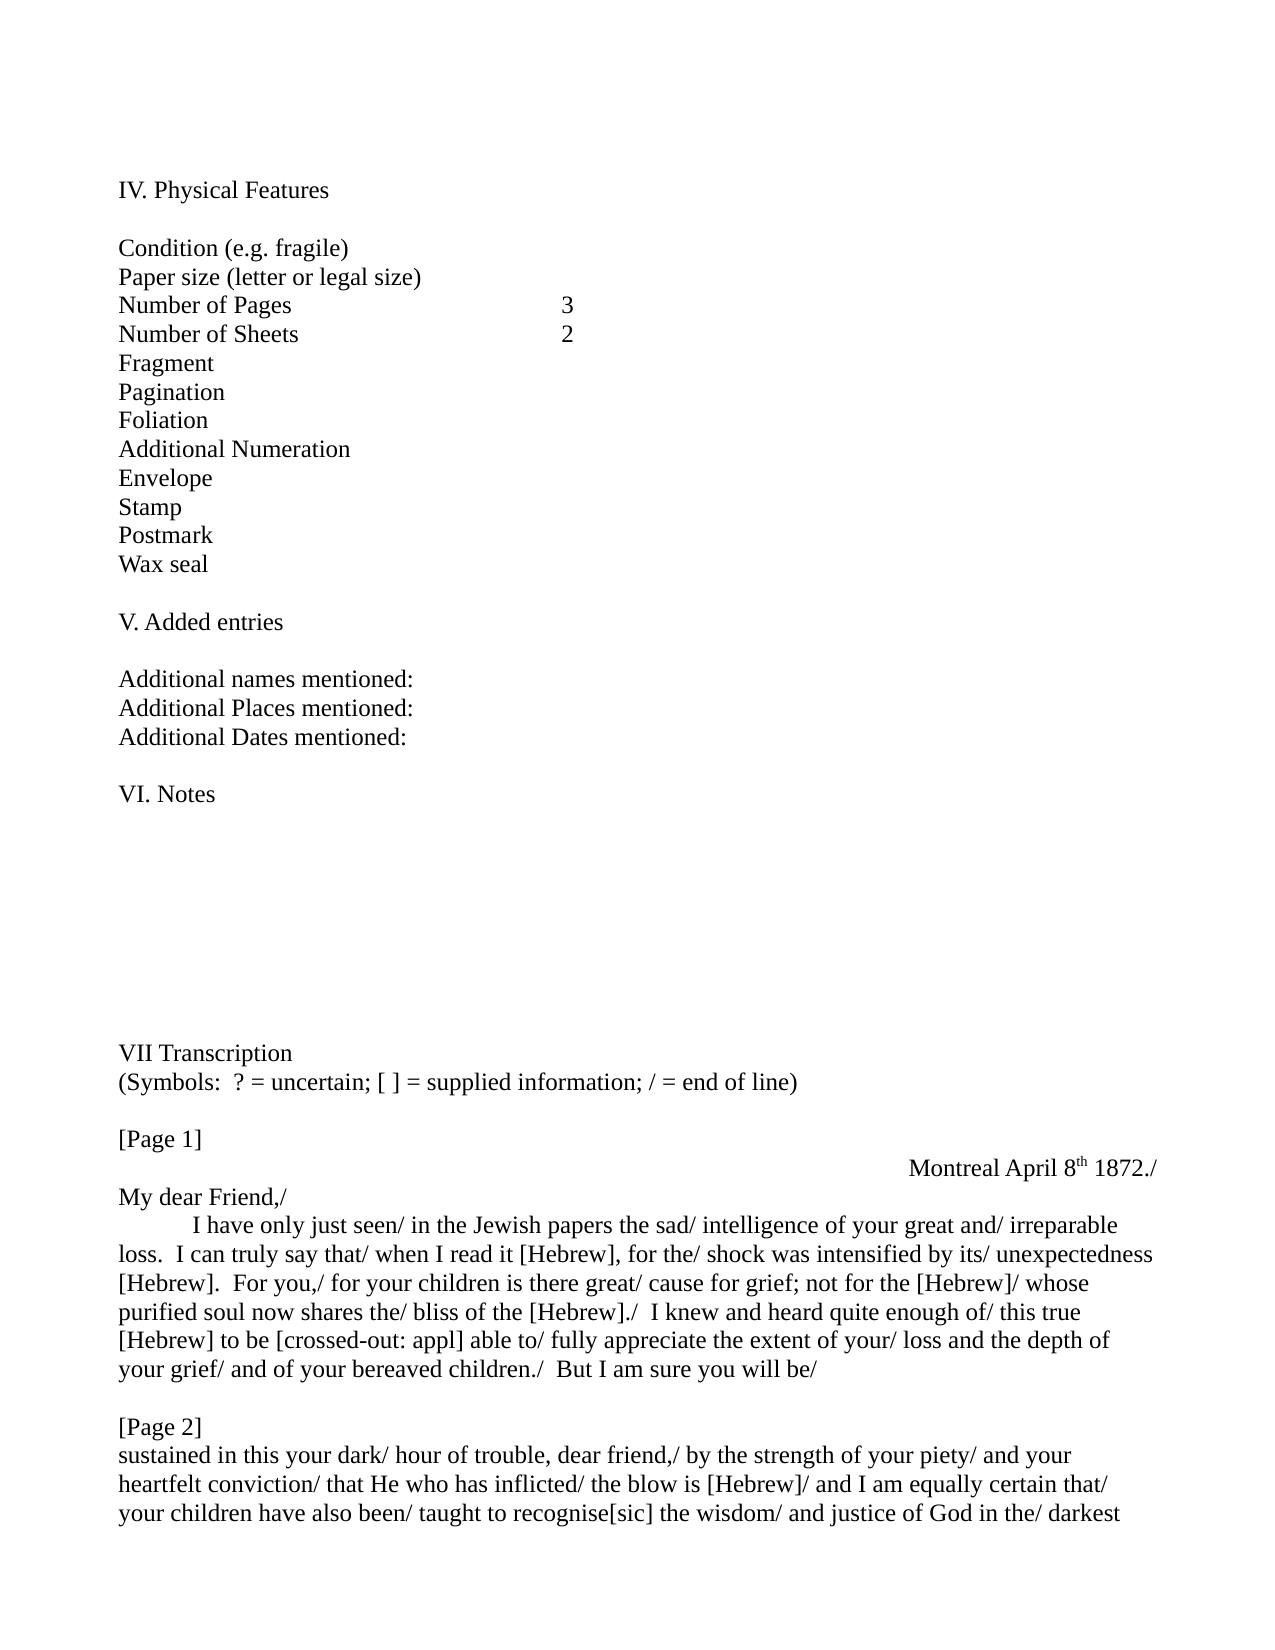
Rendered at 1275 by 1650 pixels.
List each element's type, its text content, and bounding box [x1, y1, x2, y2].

text Additional Dates mentioned: [118, 722, 1157, 751]
text Stamp [118, 492, 1157, 521]
text [Page 1] [118, 1124, 1157, 1153]
text Fragment [118, 348, 1157, 377]
text My dear Friend,/ [118, 1182, 1157, 1211]
text [Page 2] [118, 1412, 1157, 1441]
text Envelope [118, 463, 1157, 492]
text Additional Numeration [118, 434, 1157, 463]
text Additional names mentioned: [118, 664, 1157, 693]
text Wax seal [118, 549, 1157, 578]
text VII Transcription [118, 1038, 1157, 1067]
text Pagination [118, 377, 1157, 406]
text VI. Notes [118, 779, 1157, 808]
text I have only just seen/ in the Jewish papers the sad/ intelligence of your great and/ irreparable loss. I can truly say that/ when I read it [Hebrew], for the/ shock was intensified by its/ unexpectedness [Hebrew]. For you,/ for your children is there great/ cause for grief; not for the [Hebrew]/ whose purified soul now shares the/ bliss of the [Hebrew]./ I knew and heard quite enough of/ this true [Hebrew] to be [crossed-out: appl] able to/ fully appreciate the extent of your/ loss and the depth of your grief/ and of your bereaved children./ But I am sure you will be/ [118, 1211, 1157, 1383]
text Additional Places mentioned: [118, 693, 1157, 722]
text sustained in this your dark/ hour of trouble, dear friend,/ by the strength of your piety/ and your heartfelt conviction/ that He who has inflicted/ the blow is [Hebrew]/ and I am equally certain that/ your children have also been/ taught to recognise[sic] the wisdom/ and justice of God in the/ darkest [118, 1441, 1157, 1527]
text IV. Physical Features [118, 176, 1157, 204]
text Number of Pages 3 [118, 291, 1157, 319]
text Foliation [118, 406, 1157, 434]
text Number of Sheets 2 [118, 319, 1157, 348]
text Condition (e.g. fragile) [118, 233, 1157, 262]
text V. Added entries [118, 607, 1157, 636]
text Postma rk [118, 521, 1157, 549]
text Paper size (letter or legal size) [118, 262, 1157, 291]
text (Symbols: ? = uncertain; [ ] = supplied information; / = end of line) [118, 1067, 1157, 1096]
text Montreal April 8th 1872./ [118, 1153, 1157, 1182]
